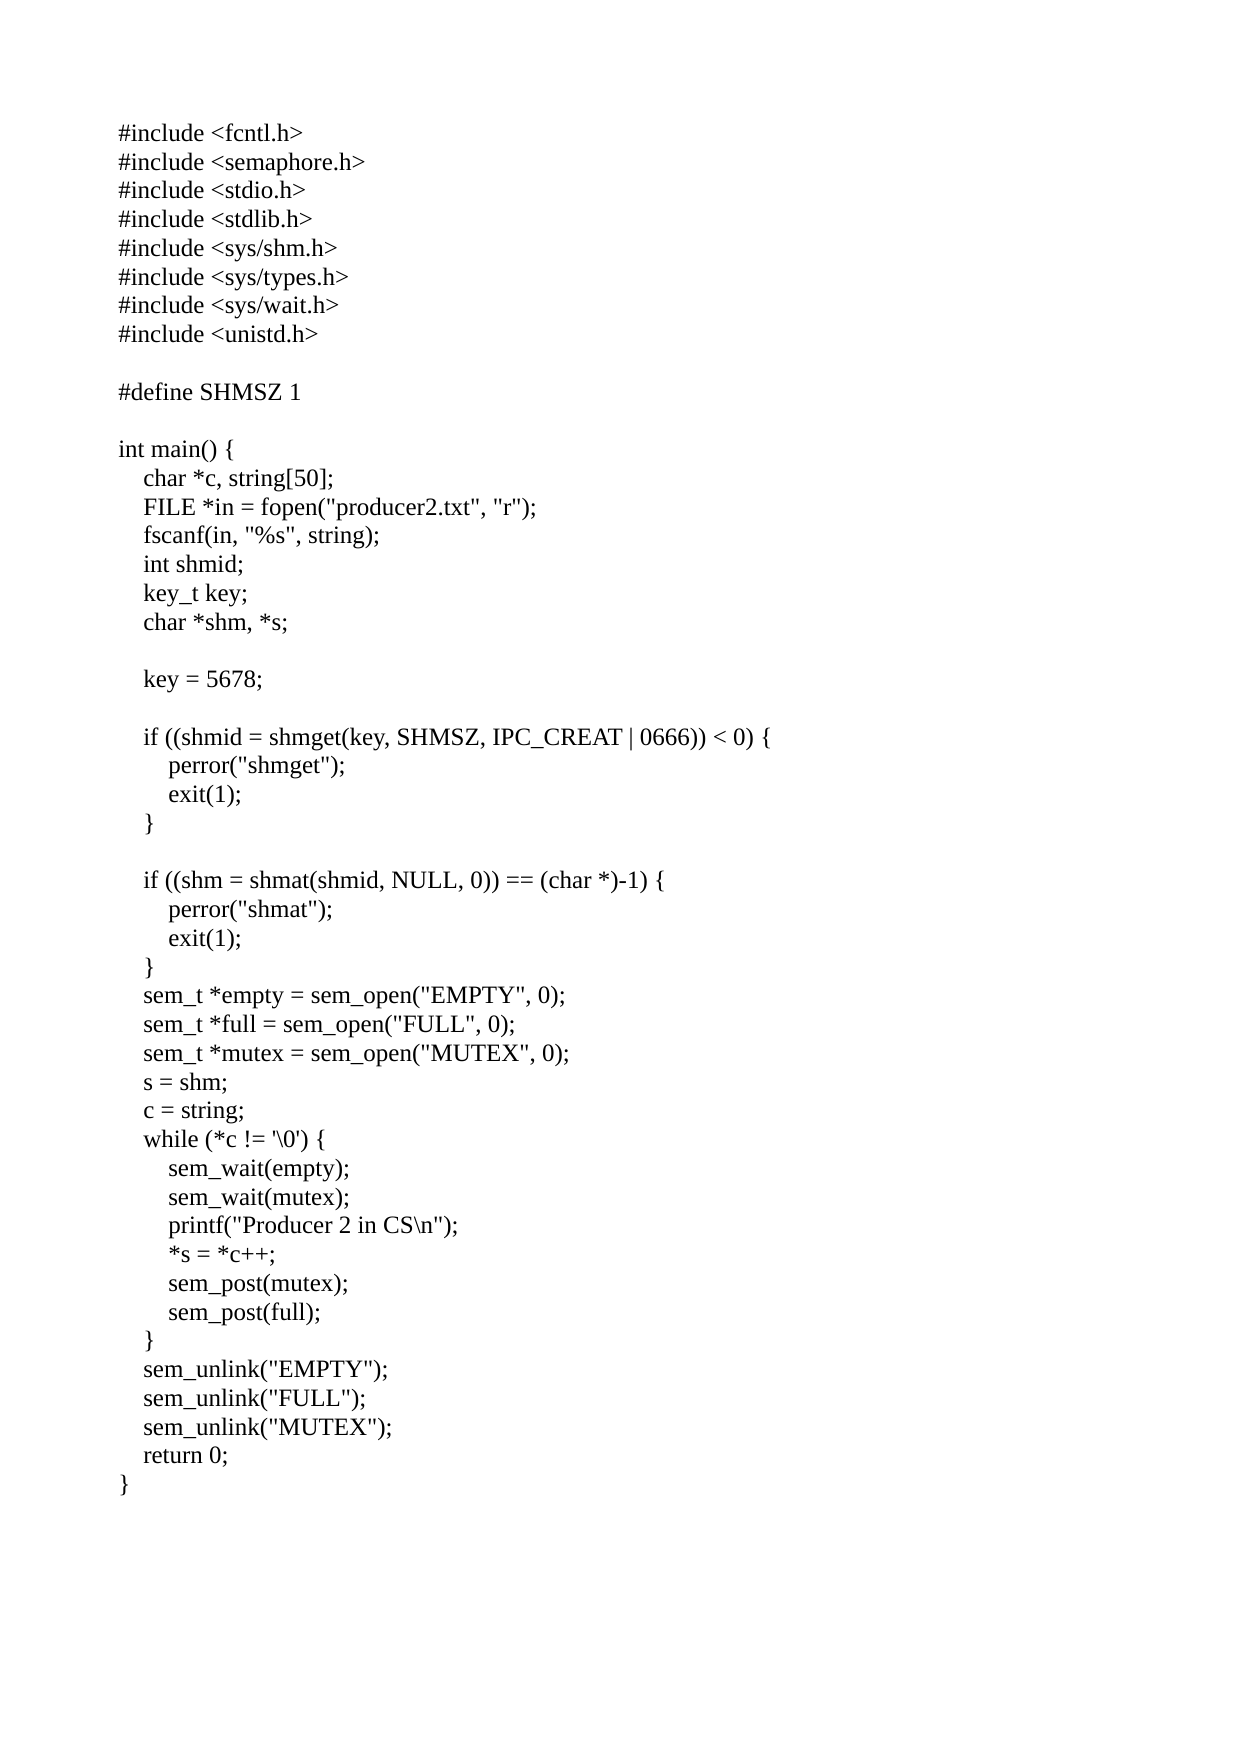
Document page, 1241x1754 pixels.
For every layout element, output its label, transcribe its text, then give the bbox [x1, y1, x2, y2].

text #include <stdlib.h> [118, 204, 1122, 233]
text if ((shmid = shmget(key, SHMSZ, IPC_CREAT | 0666)) < 0) { [118, 722, 1122, 751]
text #include <fcntl.h> [118, 118, 1122, 147]
text c = string; [118, 1096, 1122, 1124]
text sem_t *full = sem_open("FULL", 0); [118, 1009, 1122, 1038]
text #include <stdio.h> [118, 176, 1122, 204]
text sem_unlink("MUTEX"); [118, 1412, 1122, 1441]
text exit(1); [118, 923, 1122, 952]
text #include <sys/wait.h> [118, 291, 1122, 319]
text return 0; [118, 1441, 1122, 1469]
text char *shm, *s; [118, 607, 1122, 636]
text sem_t *mutex = sem_open("MUTEX", 0); [118, 1038, 1122, 1067]
text fscanf(in, "%s", string); [118, 521, 1122, 549]
text FILE *in = fopen("producer2.txt", "r"); [118, 492, 1122, 521]
text #include <sys/types.h> [118, 262, 1122, 291]
text key_t key; [118, 578, 1122, 607]
text sem_unlink("EMPTY"); [118, 1354, 1122, 1383]
text sem_unlink("FULL"); [118, 1383, 1122, 1412]
text } [118, 1326, 1122, 1354]
text if ((shm = shmat(shmid, NULL, 0)) == (char *)-1) { [118, 866, 1122, 894]
text int shmid; [118, 549, 1122, 578]
text #include <unistd.h> [118, 319, 1122, 348]
text exit(1); [118, 779, 1122, 808]
text sem_t *empty = sem_open("EMPTY", 0); [118, 981, 1122, 1009]
text #define SHMSZ 1 [118, 377, 1122, 406]
text #include <semaphore.h> [118, 147, 1122, 176]
text char *c, string[50]; [118, 463, 1122, 492]
text perror("shmget"); [118, 751, 1122, 779]
text *s = *c++; [118, 1239, 1122, 1268]
text } [118, 952, 1122, 981]
text sem_wait(empty); [118, 1153, 1122, 1182]
text sem_post(mutex); [118, 1268, 1122, 1297]
text s = shm; [118, 1067, 1122, 1096]
text } [118, 1469, 1122, 1498]
text while (*c != '\0') { [118, 1124, 1122, 1153]
text perror("shmat"); [118, 894, 1122, 923]
text sem_wait(mutex); [118, 1182, 1122, 1211]
text printf("Producer 2 in CS\n"); [118, 1211, 1122, 1239]
text key = 5678; [118, 664, 1122, 693]
text int main() { [118, 434, 1122, 463]
text #include <sys/shm.h> [118, 233, 1122, 262]
text sem_post(full); [118, 1297, 1122, 1326]
text } [118, 808, 1122, 837]
